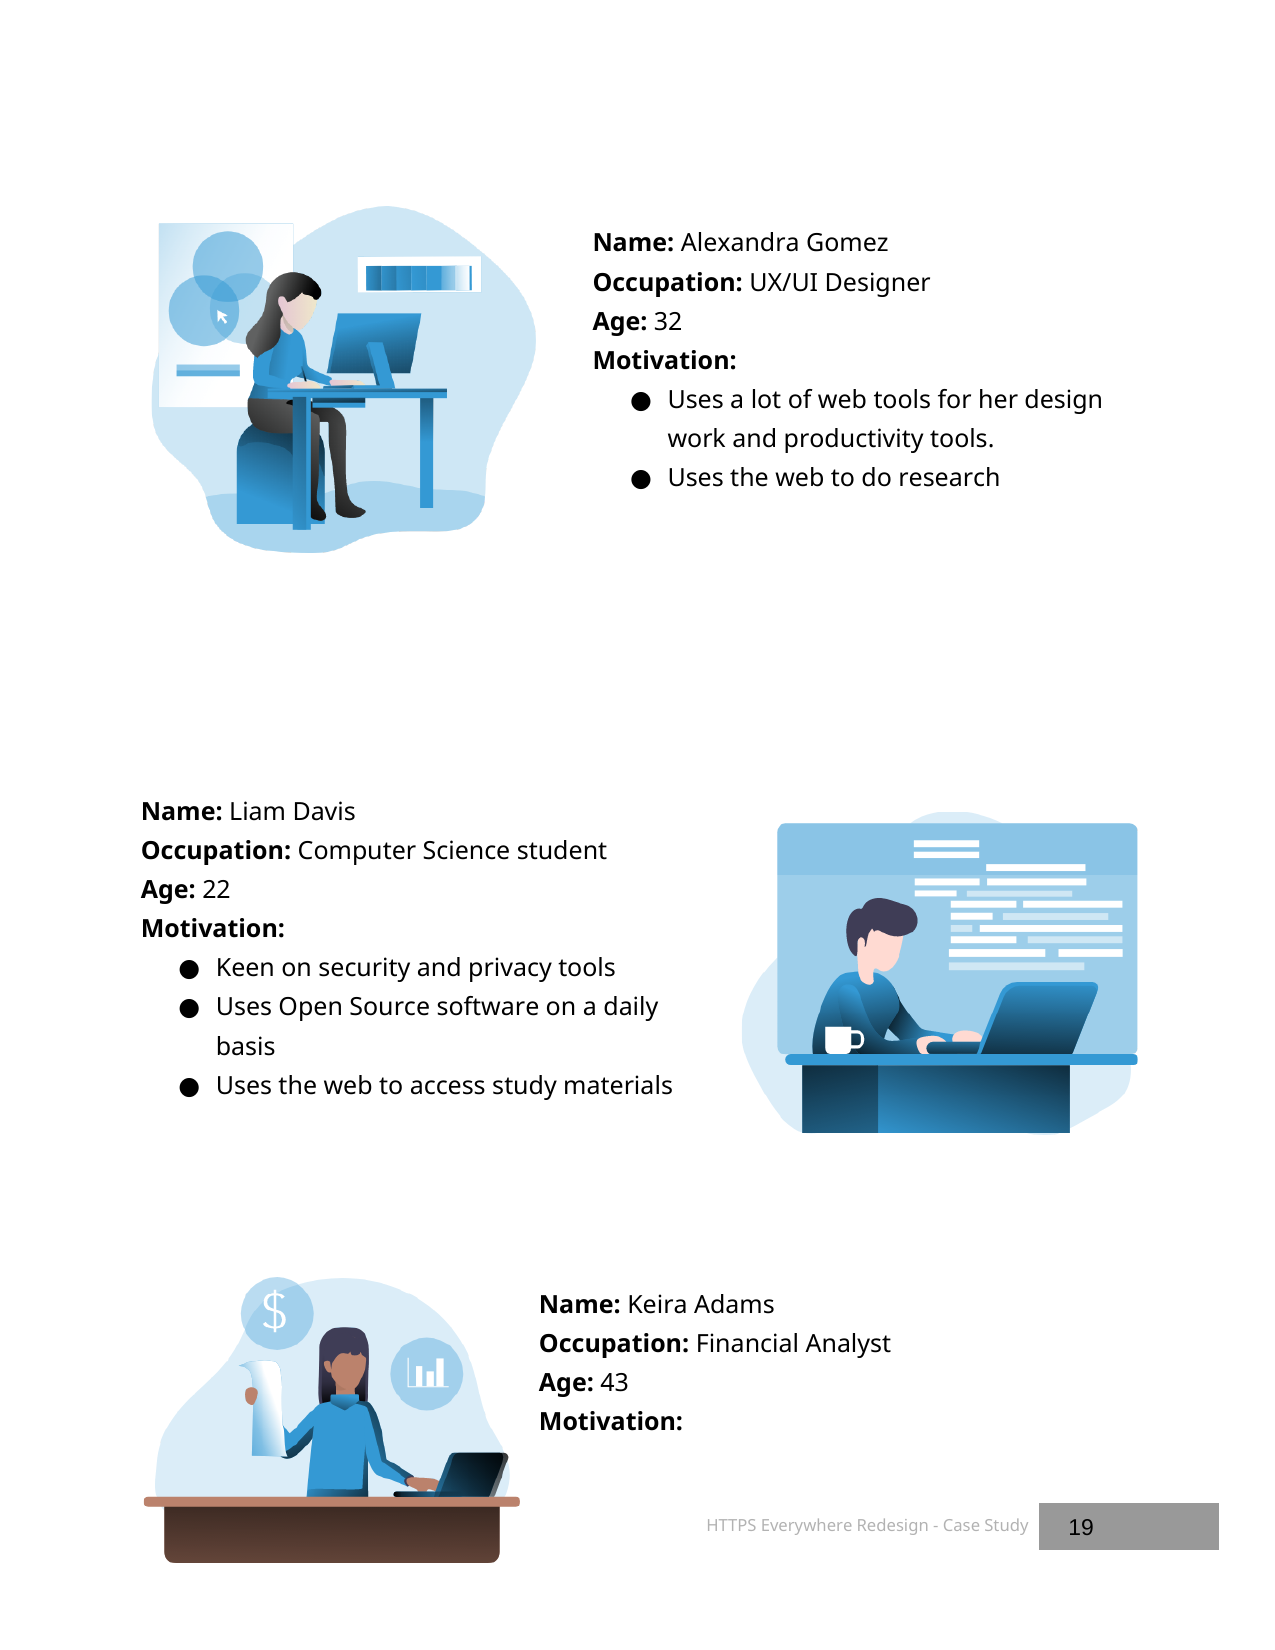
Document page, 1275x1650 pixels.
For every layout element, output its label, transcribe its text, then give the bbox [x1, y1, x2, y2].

text Motivation: [520, 1404, 1125, 1438]
text Age: 43 [520, 1364, 1125, 1399]
list Uses a lot of web tools for her design work and productivity tools. [536, 382, 1125, 455]
list Uses the web to do research [536, 460, 1125, 494]
text Age: 32 [536, 303, 1125, 337]
text Motivation: [141, 911, 741, 945]
text Occupation: UX/UI Designer [536, 264, 1125, 298]
text Name: Keira Adams [520, 1286, 1125, 1320]
text Name: Liam Davis [141, 793, 1125, 827]
list Uses Open Source software on a daily basis [178, 989, 741, 1062]
picture [151, 206, 536, 553]
picture [741, 812, 1138, 1135]
text Age: 22 [141, 872, 741, 906]
text Occupation: Financial Analyst [520, 1325, 1125, 1359]
text Name: Alexandra Gomez [536, 225, 1125, 259]
list Uses the web to access study materials [178, 1067, 741, 1101]
text [141, 343, 151, 377]
text Motivation: [536, 343, 1125, 377]
picture [143, 1277, 520, 1563]
text [141, 303, 151, 337]
list Keen on security and privacy tools [178, 950, 741, 984]
text Occupation: Computer Science student [141, 832, 741, 866]
